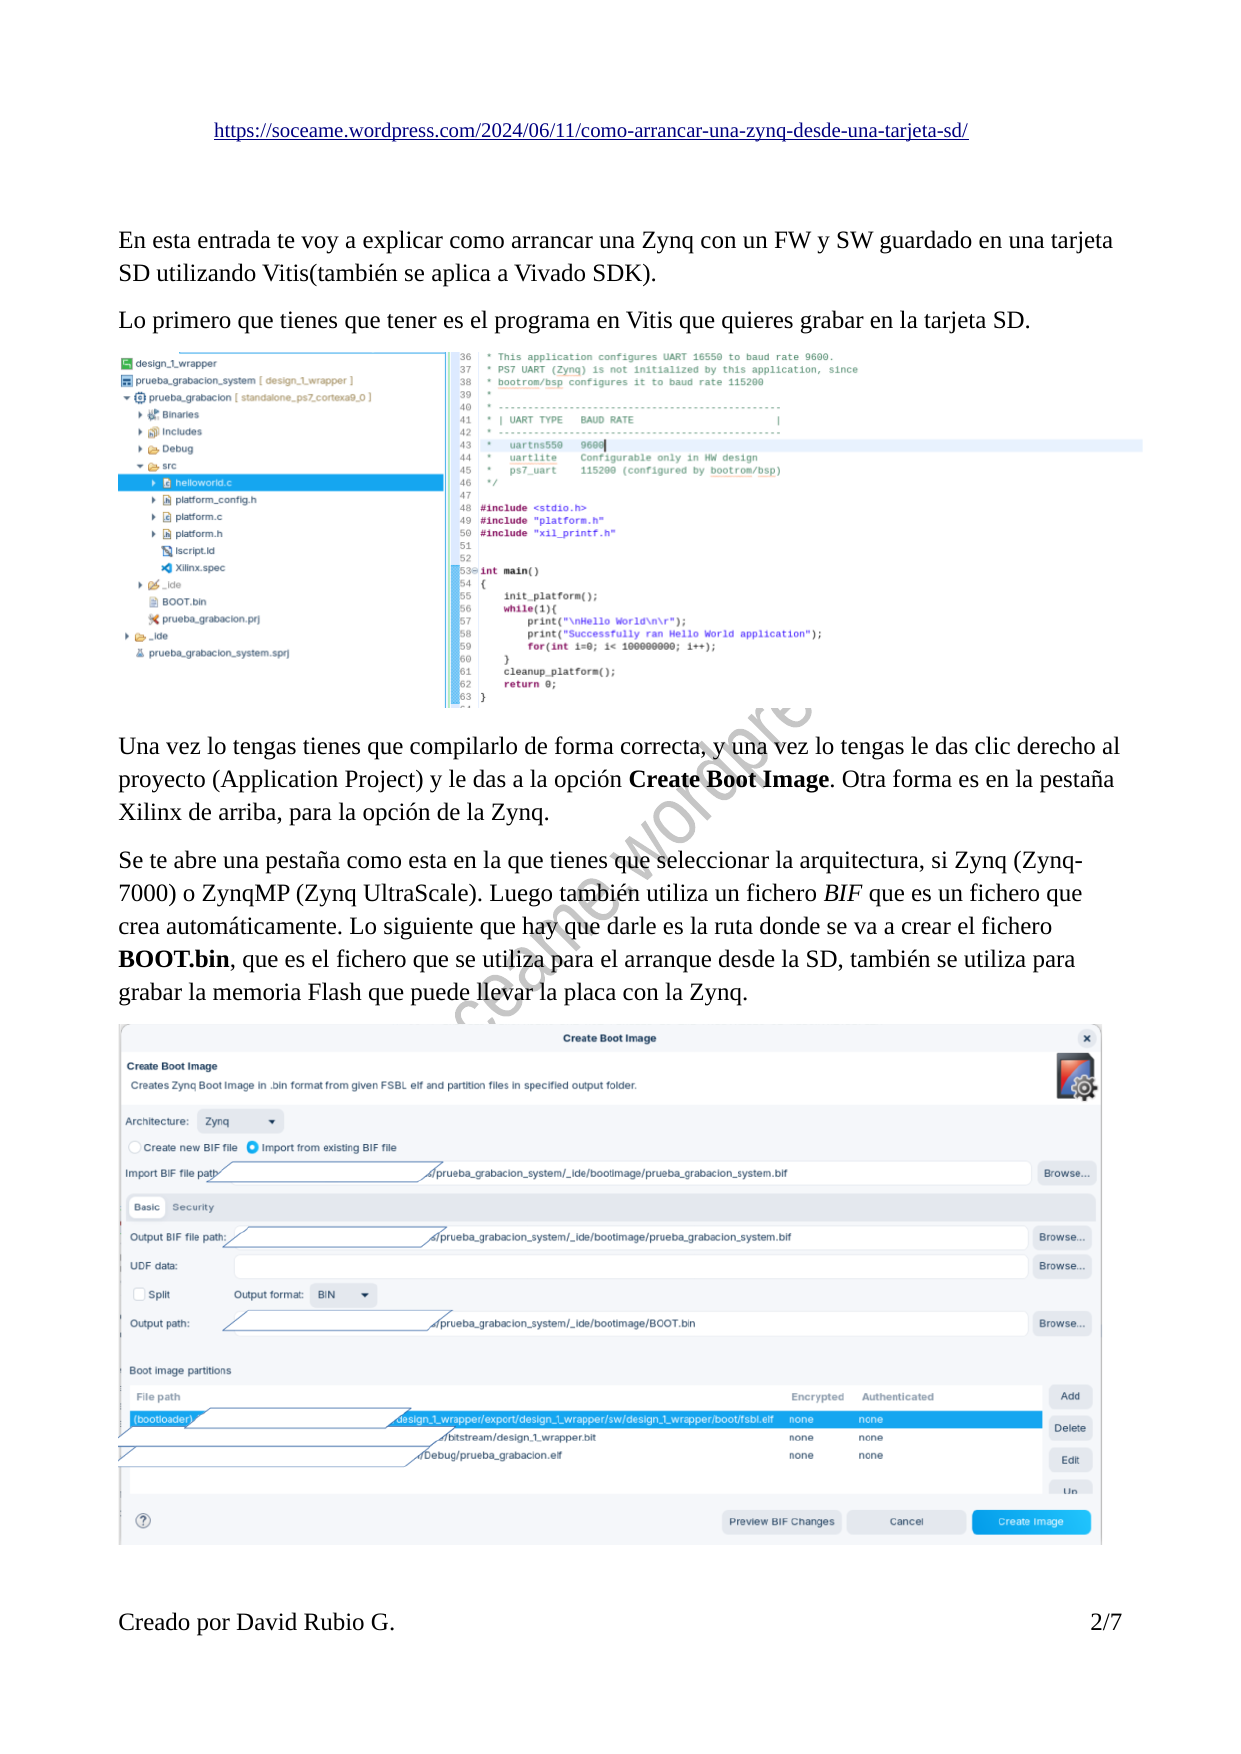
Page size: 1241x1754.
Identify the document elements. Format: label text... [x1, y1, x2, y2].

text Lo primero que tienes que tener es el programa en Vitis que quieres grabar en la tarjeta SD. [118, 305, 1122, 334]
picture [118, 1024, 1103, 1545]
text Una vez lo tengas tienes que compilarlo de forma correcta, y una vez lo tengas le das clic derecho al proyecto (Application Project) y le das a la opción Create Boot Image. Otra forma es en la pestaña Xilinx de arriba, para la opción de la Zynq. [118, 731, 1122, 826]
text En esta entrada te voy a explicar como arrancar una Zynq con un FW y SW guardado en una tarjeta SD utilizando Vitis(también se aplica a Vivado SDK). [118, 225, 1122, 286]
picture [118, 352, 1143, 708]
text Se te abre una pestaña como esta en la que tienes que seleccionar la arquitectura, si Zynq (Zynq-7000) o ZynqMP (Zynq UltraScale). Luego también utiliza un fichero BIF que es un fichero que crea automáticamente. Lo siguiente que hay que darle es la ruta donde se va a crear el fichero BOOT.bin, que es el fichero que se utiliza para el arranque desde la SD, también se utiliza para grabar la memoria Flash que puede llevar la placa con la Zynq. [118, 845, 1122, 1006]
